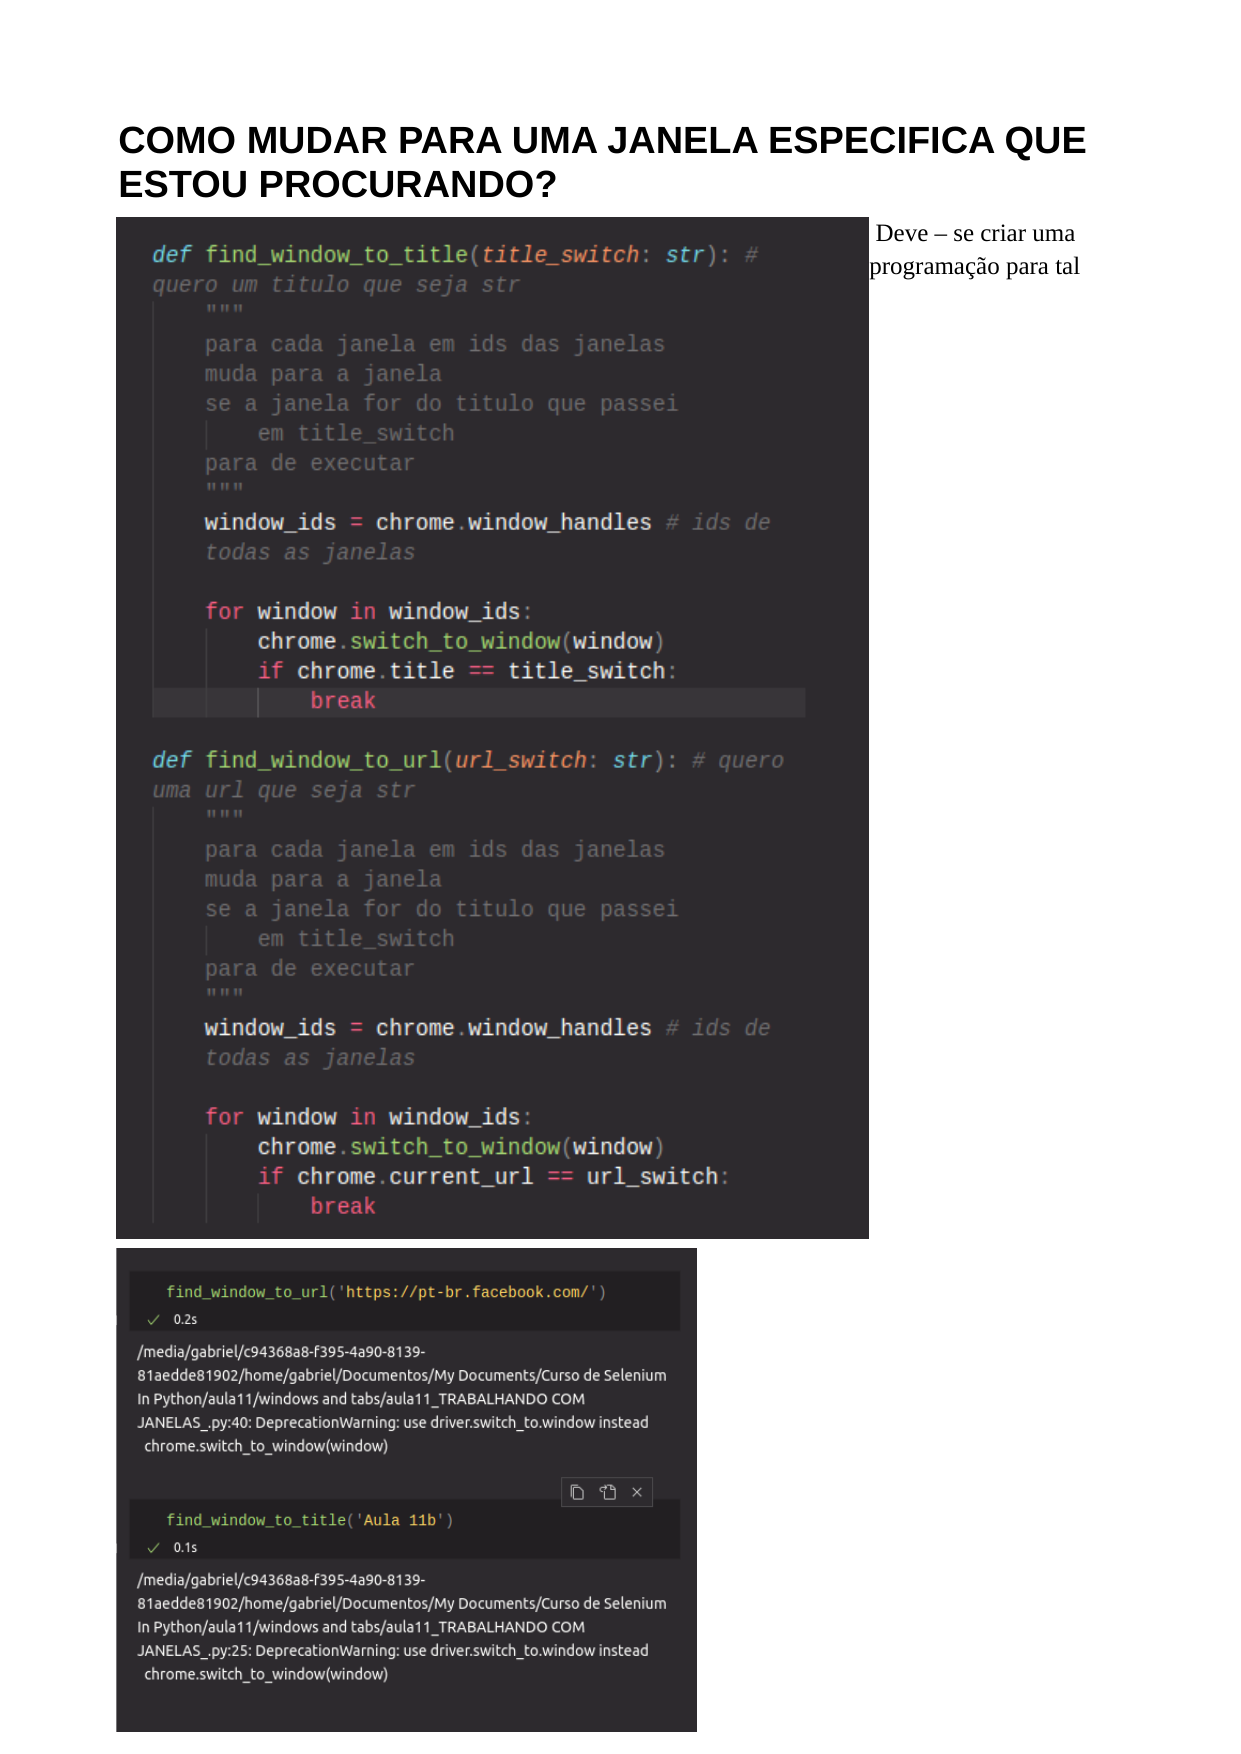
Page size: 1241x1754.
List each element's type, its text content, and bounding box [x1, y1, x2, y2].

text Deve – se criar uma programação para tal [869, 218, 1122, 280]
picture [116, 217, 869, 1239]
picture [116, 1248, 697, 1732]
subtitle COMO MUDAR PARA UMA JANELA ESPECIFICA QUE ESTOU PROCURANDO? [118, 118, 1122, 205]
